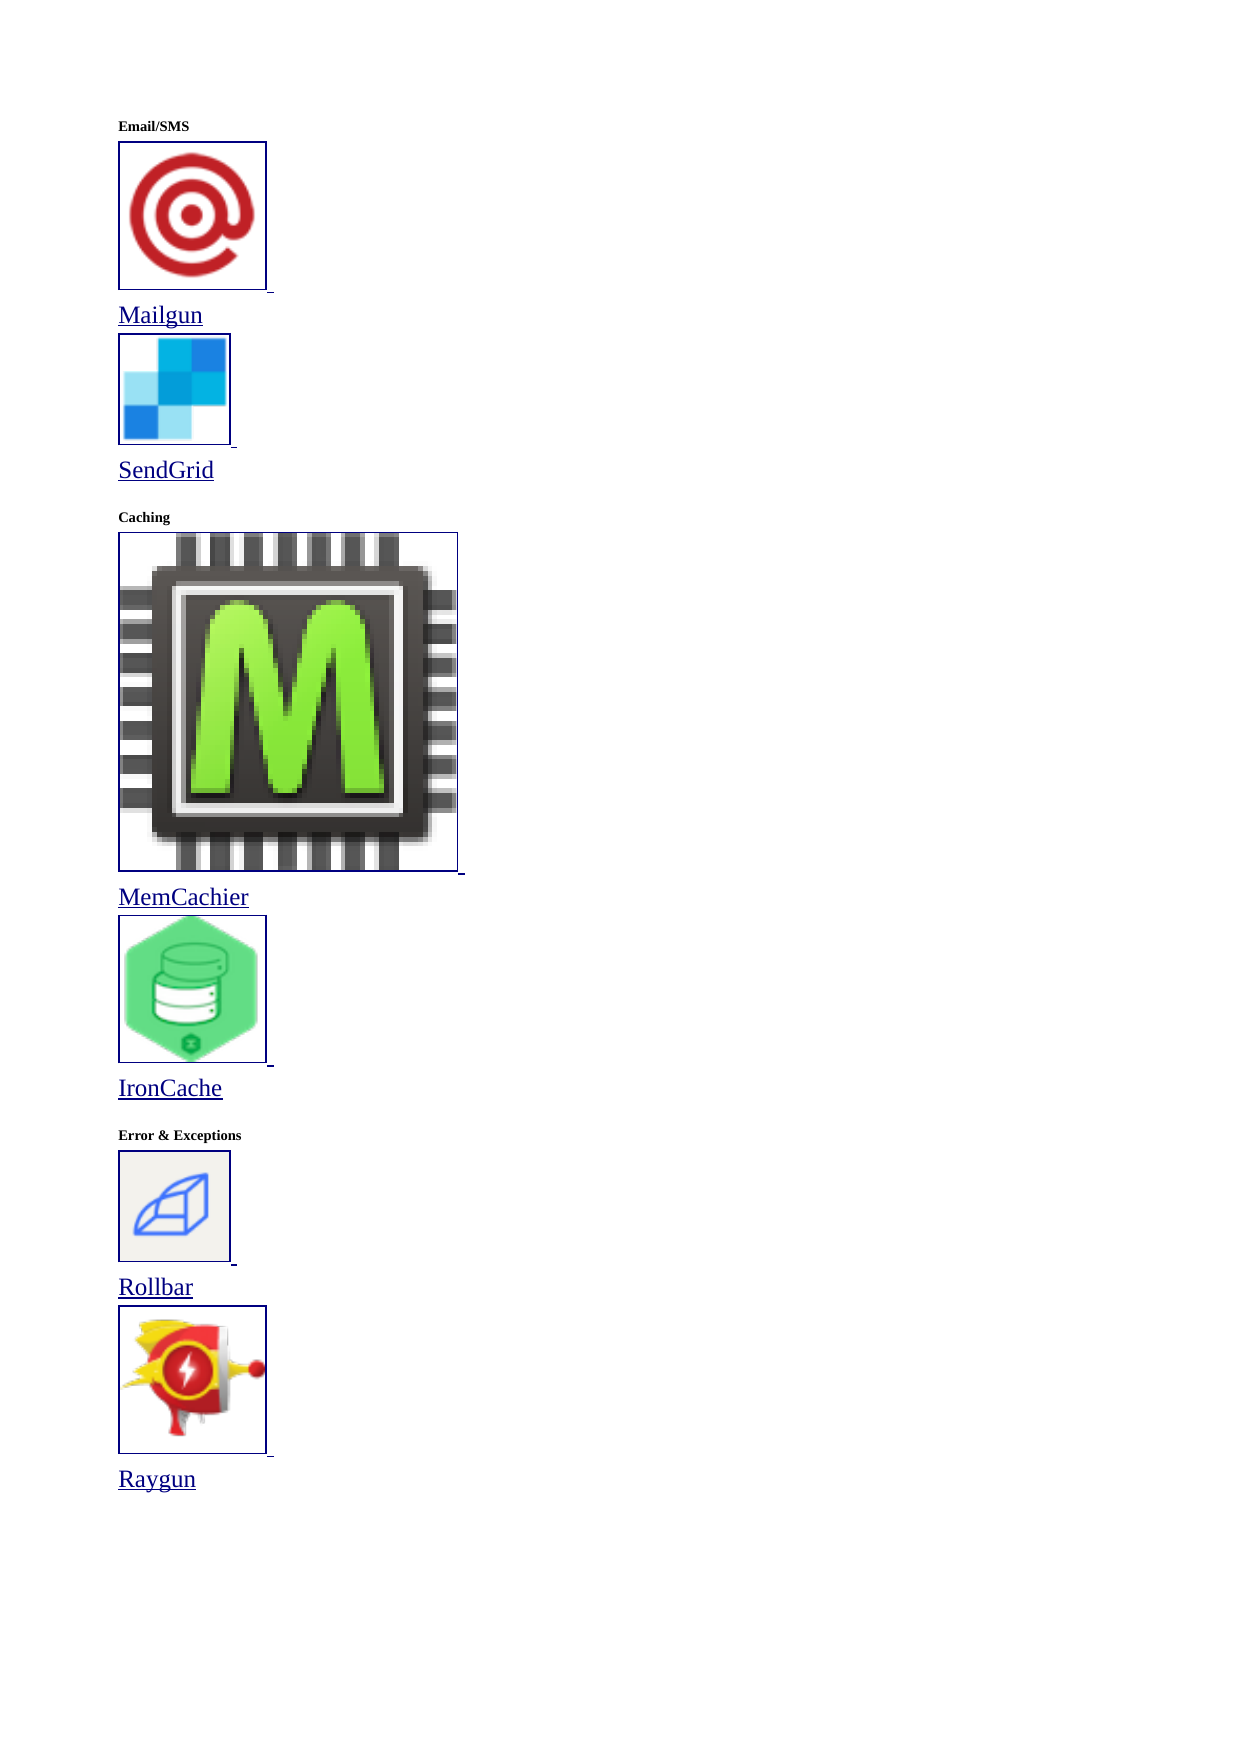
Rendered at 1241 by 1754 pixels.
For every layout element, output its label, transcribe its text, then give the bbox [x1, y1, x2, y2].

picture [120, 335, 229, 444]
subtitle Email/SMS [118, 118, 1122, 135]
text Raygun [118, 1464, 1122, 1493]
picture [120, 1307, 265, 1453]
text Rollbar [118, 1272, 1122, 1301]
picture [120, 1152, 229, 1261]
text MemCachier [118, 882, 1122, 910]
picture [120, 143, 265, 289]
text IronCache [118, 1073, 1122, 1102]
subtitle Error & Exceptions [118, 1127, 1122, 1144]
picture [120, 916, 265, 1062]
text Mailgun [118, 300, 1122, 328]
text SendGrid [118, 455, 1122, 484]
picture [120, 533, 457, 870]
subtitle Caching [118, 509, 1122, 526]
